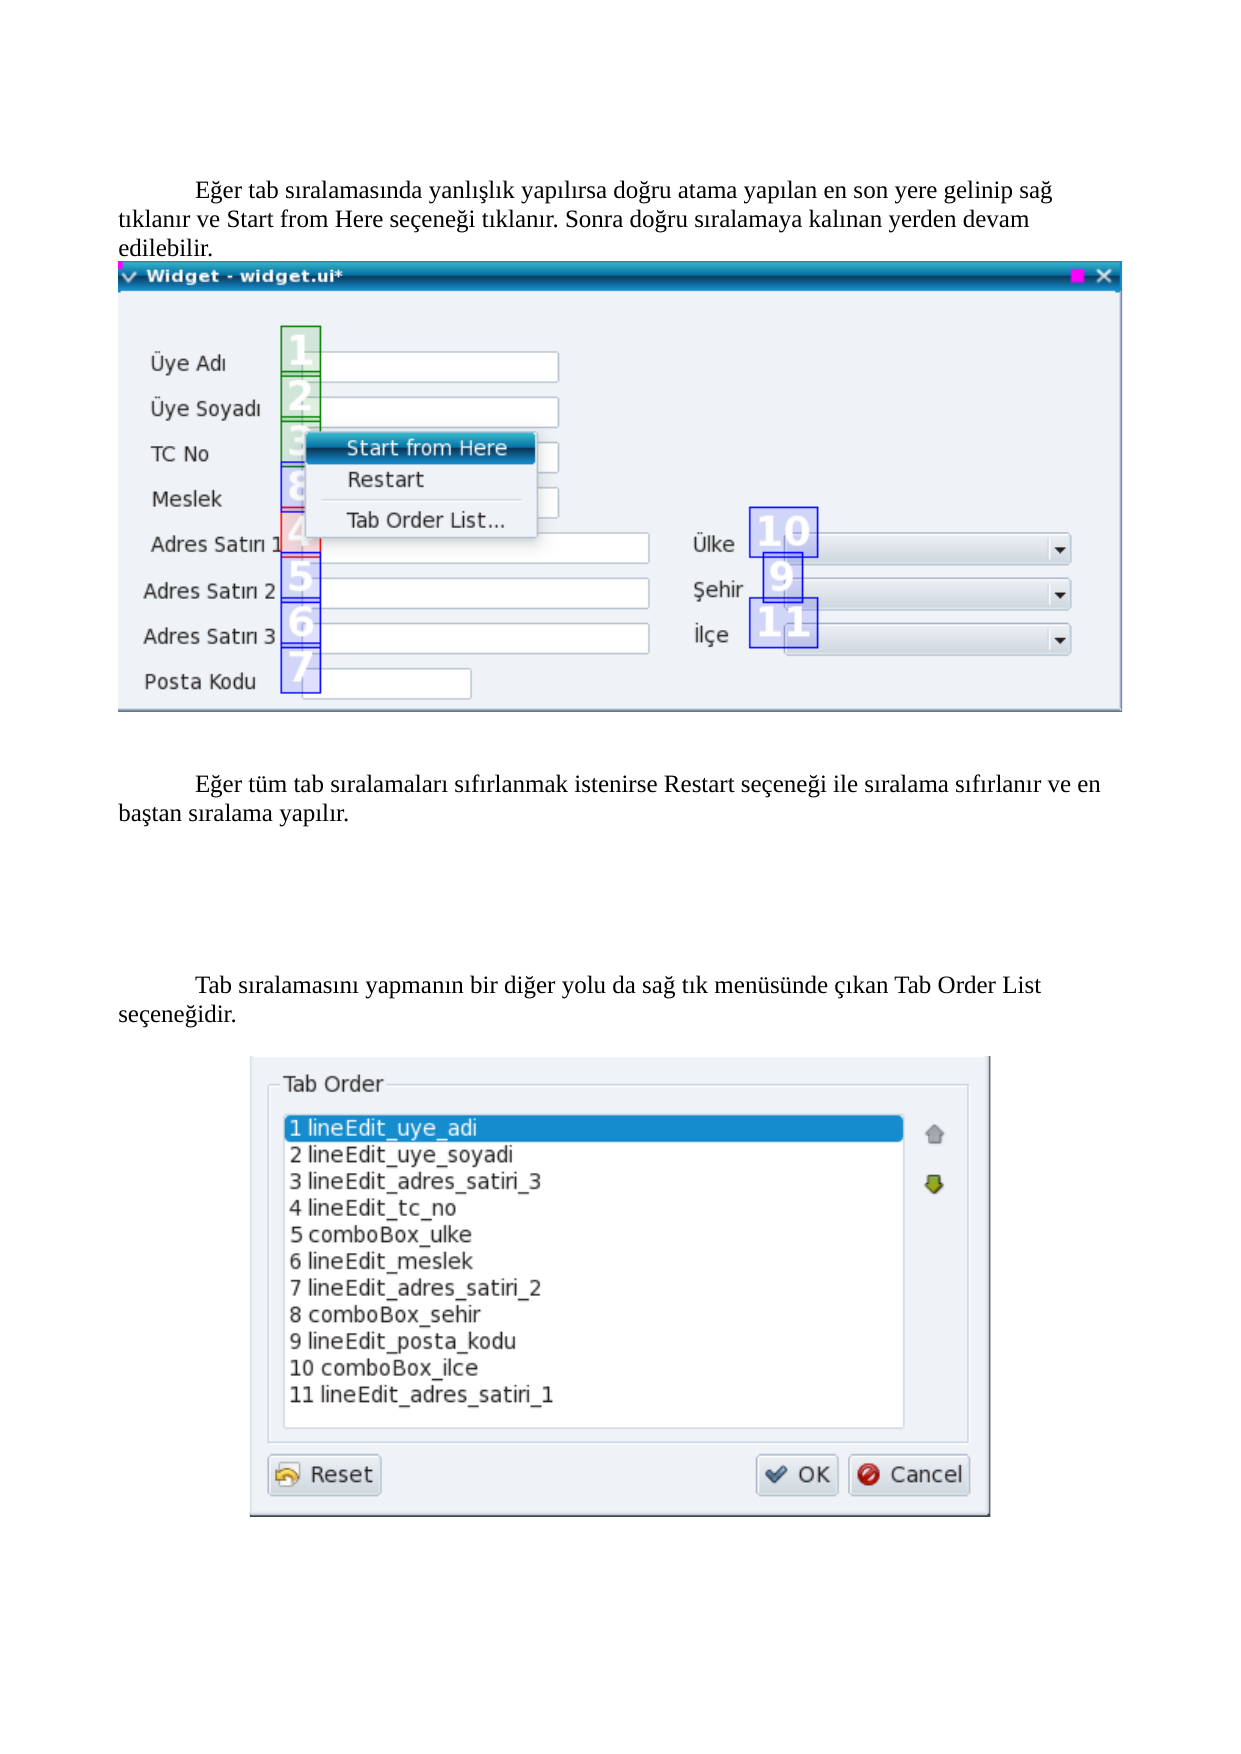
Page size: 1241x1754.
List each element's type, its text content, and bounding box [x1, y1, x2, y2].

text Tab sıralamasını yapmanın bir diğer yolu da sağ tık menüsünde çıkan Tab Order List seçeneğidir. [118, 971, 1122, 1028]
text Eğer tab sıralamasında yanlışlık yapılırsa doğru atama yapılan en son yere gelinip sağ tıklanır ve Start from Here seçeneği tıklanır. Sonra doğru sıralamaya kalınan yerden devam edilebilir. [118, 176, 1122, 261]
picture [249, 1056, 991, 1517]
text Eğer tüm tab sıralamaları sıfırlanmak istenirse Restart seçeneği ile sıralama sıfırlanır ve en baştan sıralama yapılır. [118, 769, 1122, 827]
picture [118, 261, 1123, 712]
